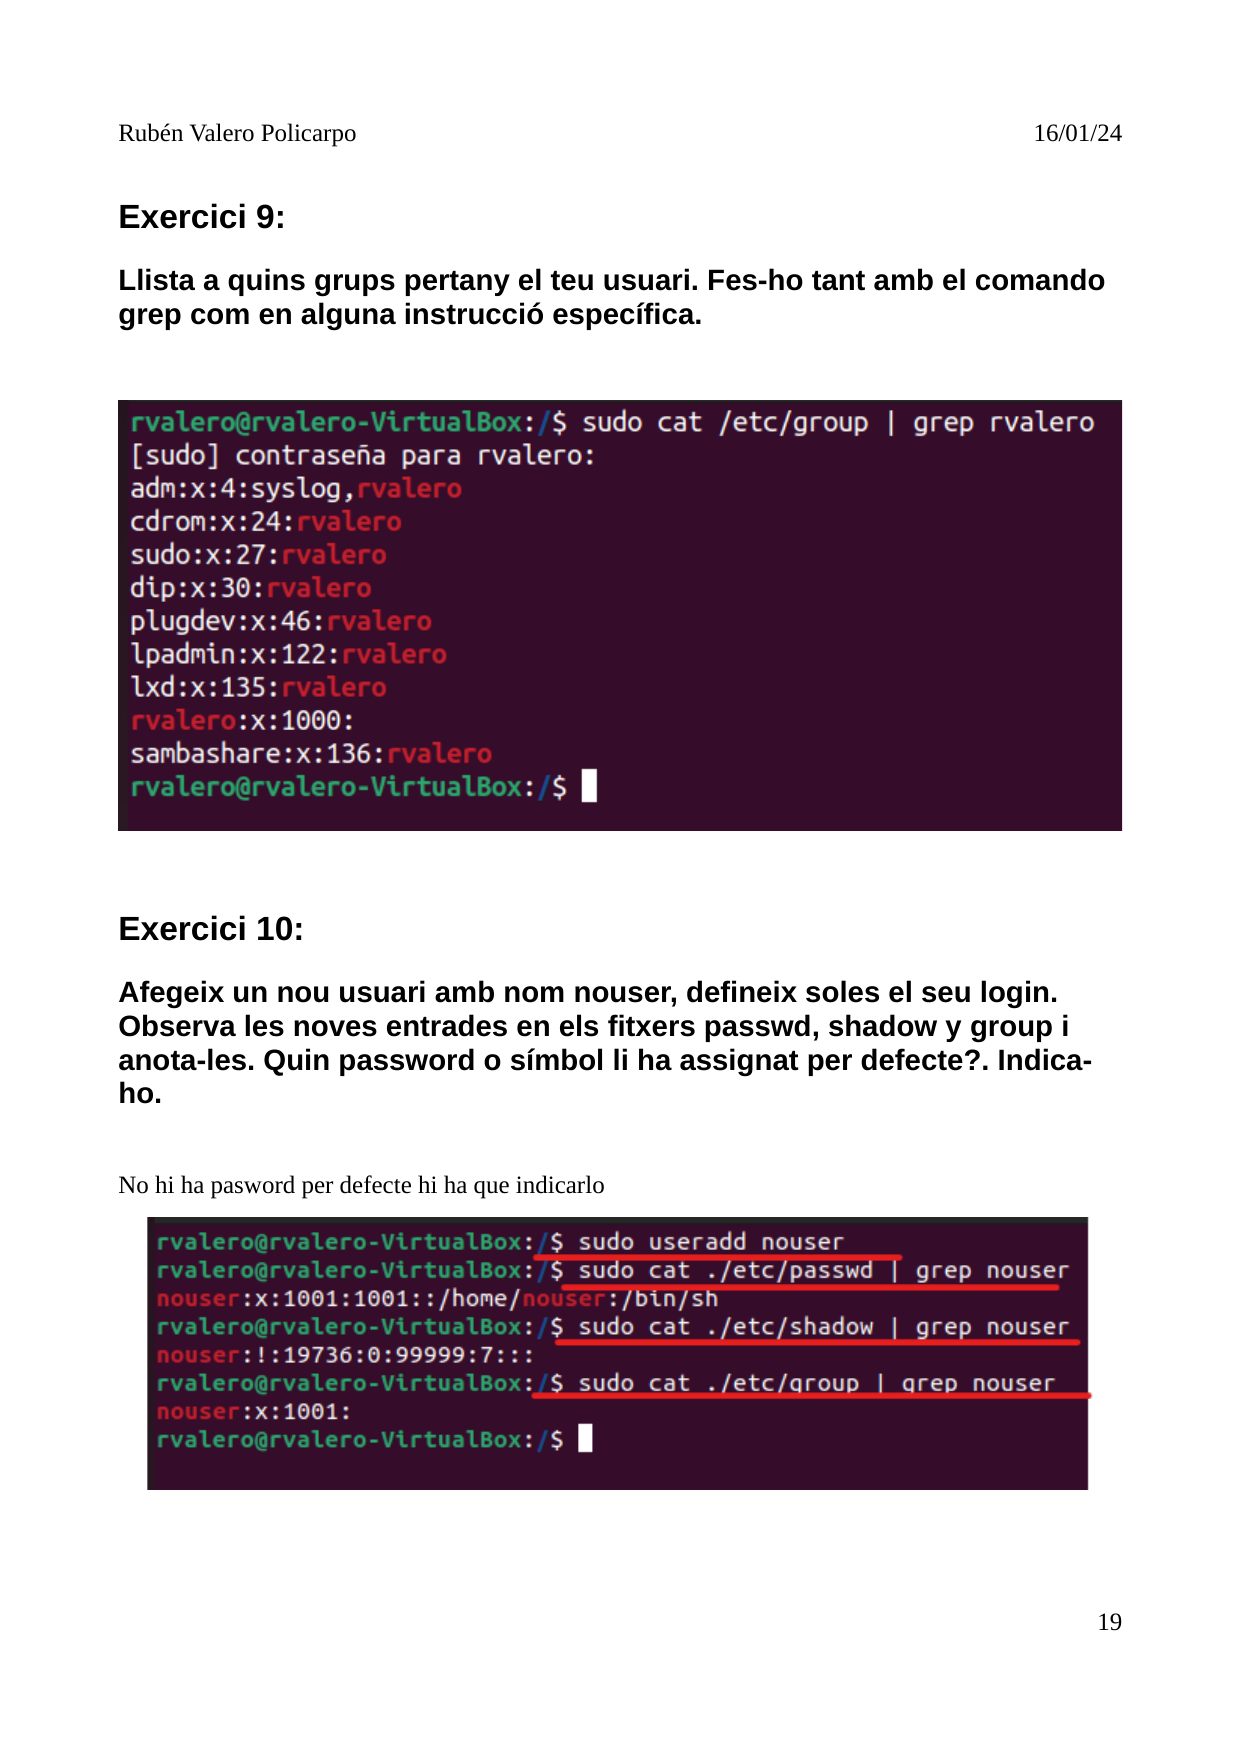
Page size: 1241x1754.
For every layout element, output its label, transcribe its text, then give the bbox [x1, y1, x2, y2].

picture [147, 1217, 1093, 1490]
subtitle Afegeix un nou usuari amb nom nouser, defineix soles el seu login. Observa les noves entrades en els fitxers passwd, shadow y group i anota-les. Quin password o símbol li ha assignat per defecte?. Indica-ho. [118, 975, 1122, 1110]
picture [118, 400, 1123, 831]
subtitle Exercici 10: [118, 909, 1122, 948]
subtitle Exercici 9: [118, 197, 1122, 236]
text No hi ha pasword per defecte hi ha que indicarlo [118, 1170, 1122, 1199]
subtitle Llista a quins grups pertany el teu usuari. Fes-ho tant amb el comando grep com en alguna instrucció específica. [118, 263, 1122, 330]
